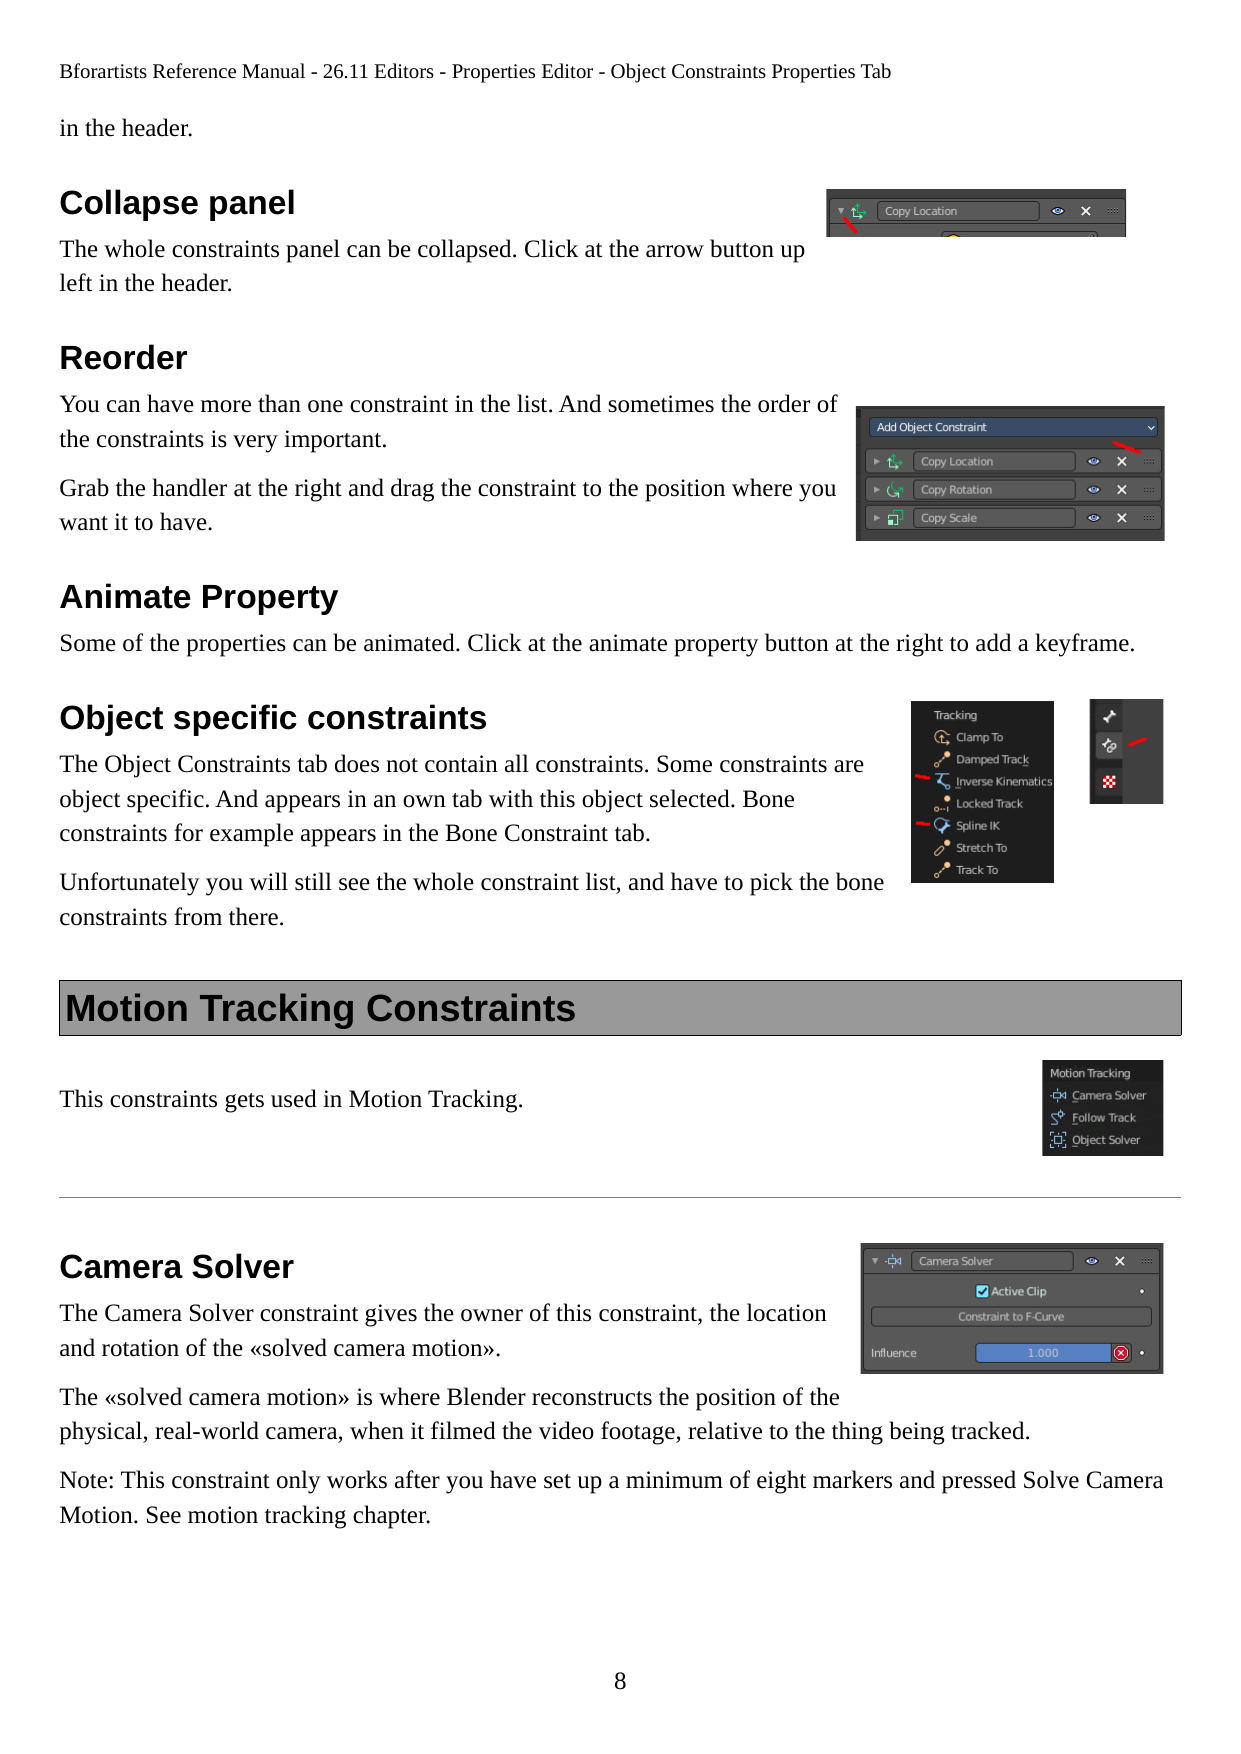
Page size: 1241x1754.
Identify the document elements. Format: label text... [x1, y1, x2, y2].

picture [1089, 699, 1164, 804]
text The «solved camera motion» is where Blender reconstructs the position of the physical, real-world camera, when it filmed the video footage, relative to the thing being tracked. [59, 1382, 1181, 1445]
subtitle Object specific constraints [59, 698, 1181, 737]
picture [1042, 1060, 1164, 1156]
subtitle Collapse panel [59, 182, 1181, 221]
text Some of the properties can be animated. Click at the animate property button at the right to add a keyframe. [59, 628, 1181, 657]
picture [826, 189, 1127, 237]
text The Object Constraints tab does not contain all constraints. Some constraints are object specific. And appears in an own tab with this object selected. Bone constraints for example appears in the Bone Constraint tab. [59, 749, 911, 847]
text You can have more than one constraint in the list. And sometimes the order of the constraints is very important. [59, 389, 1181, 452]
picture [911, 701, 1054, 883]
text This constraints gets used in Motion Tracking. [59, 1084, 1042, 1113]
text in the header. [59, 113, 1181, 141]
text [1054, 749, 1181, 847]
text Unfortunately you will still see the whole constraint list, and have to pick the bone constraints from there. [59, 867, 1181, 931]
text The Camera Solver constraint gives the owner of this constraint, the location and rotation of the «solved camera motion». [59, 1298, 860, 1361]
table_header Motion Tracking Constraints [60, 981, 1181, 1035]
subtitle Reorder [59, 338, 1181, 377]
subtitle Animate Property [59, 577, 1181, 616]
text Note: This constraint only works after you have set up a minimum of eight markers and pressed Solve Camera Motion. See motion tracking chapter. [59, 1465, 1181, 1528]
subtitle [1164, 1247, 1181, 1286]
text The whole constraints panel can be collapsed. Click at the arrow button up left in the header. [59, 234, 1181, 297]
subtitle Camera Solver [59, 1247, 860, 1286]
picture [855, 406, 1165, 541]
text Grab the handler at the right and drag the constraint to the position where you want it to have. [59, 473, 855, 536]
picture [860, 1243, 1164, 1374]
